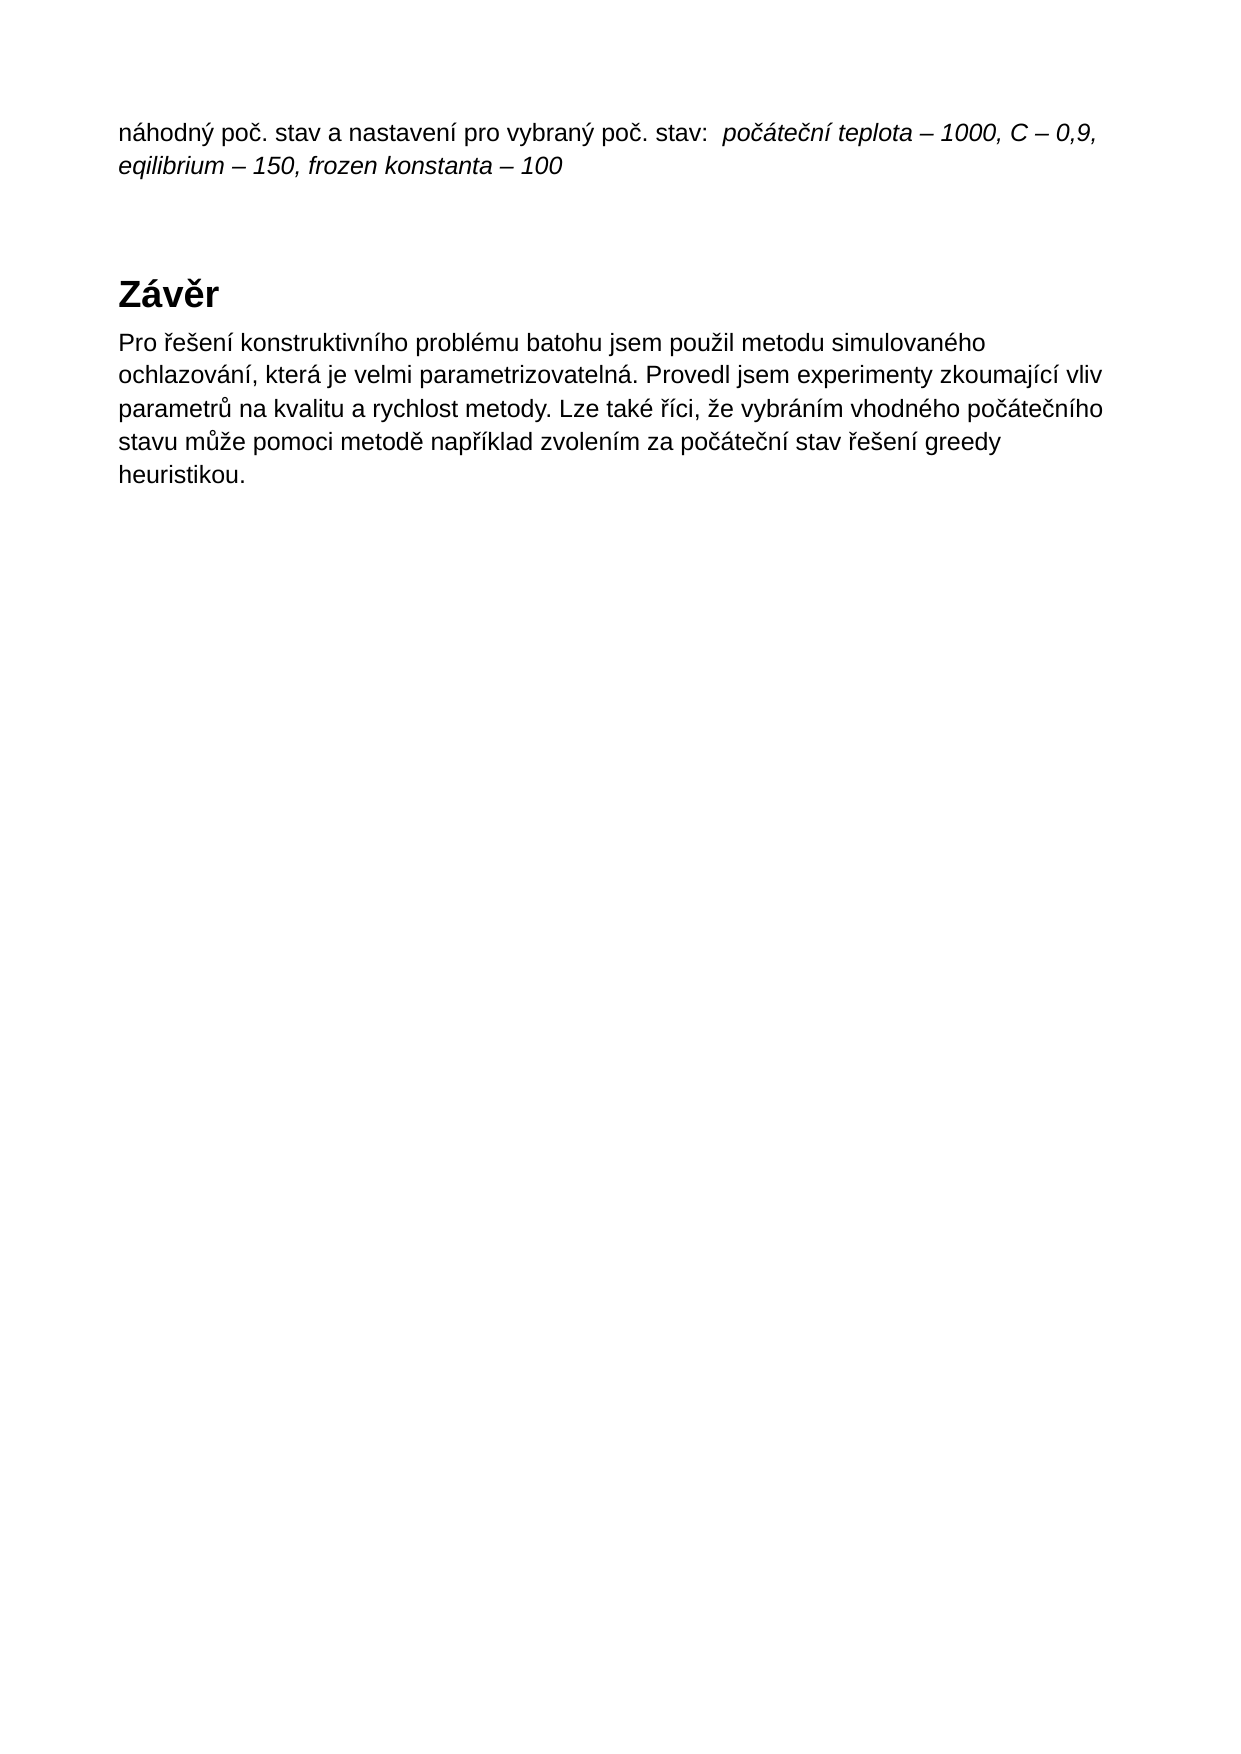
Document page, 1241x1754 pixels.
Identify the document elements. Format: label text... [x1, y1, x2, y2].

text náhodný poč. stav a nastavení pro vybraný poč. stav: počáteční teplota – 1000, C – 0,9, eqilibrium – 150, frozen konstanta – 100 [118, 118, 1122, 180]
subtitle Závěr [118, 271, 1122, 315]
text Pro řešení konstruktivního problému batohu jsem použil metodu simulovaného ochlazování, která je velmi parametrizovatelná. Provedl jsem experimenty zkoumající vliv parametrů na kvalitu a rychlost metody. Lze také říci, že vybráním vhodného počátečního stavu může pomoci metodě například zvolením za počáteční stav řešení greedy heuristikou. [118, 327, 1122, 488]
